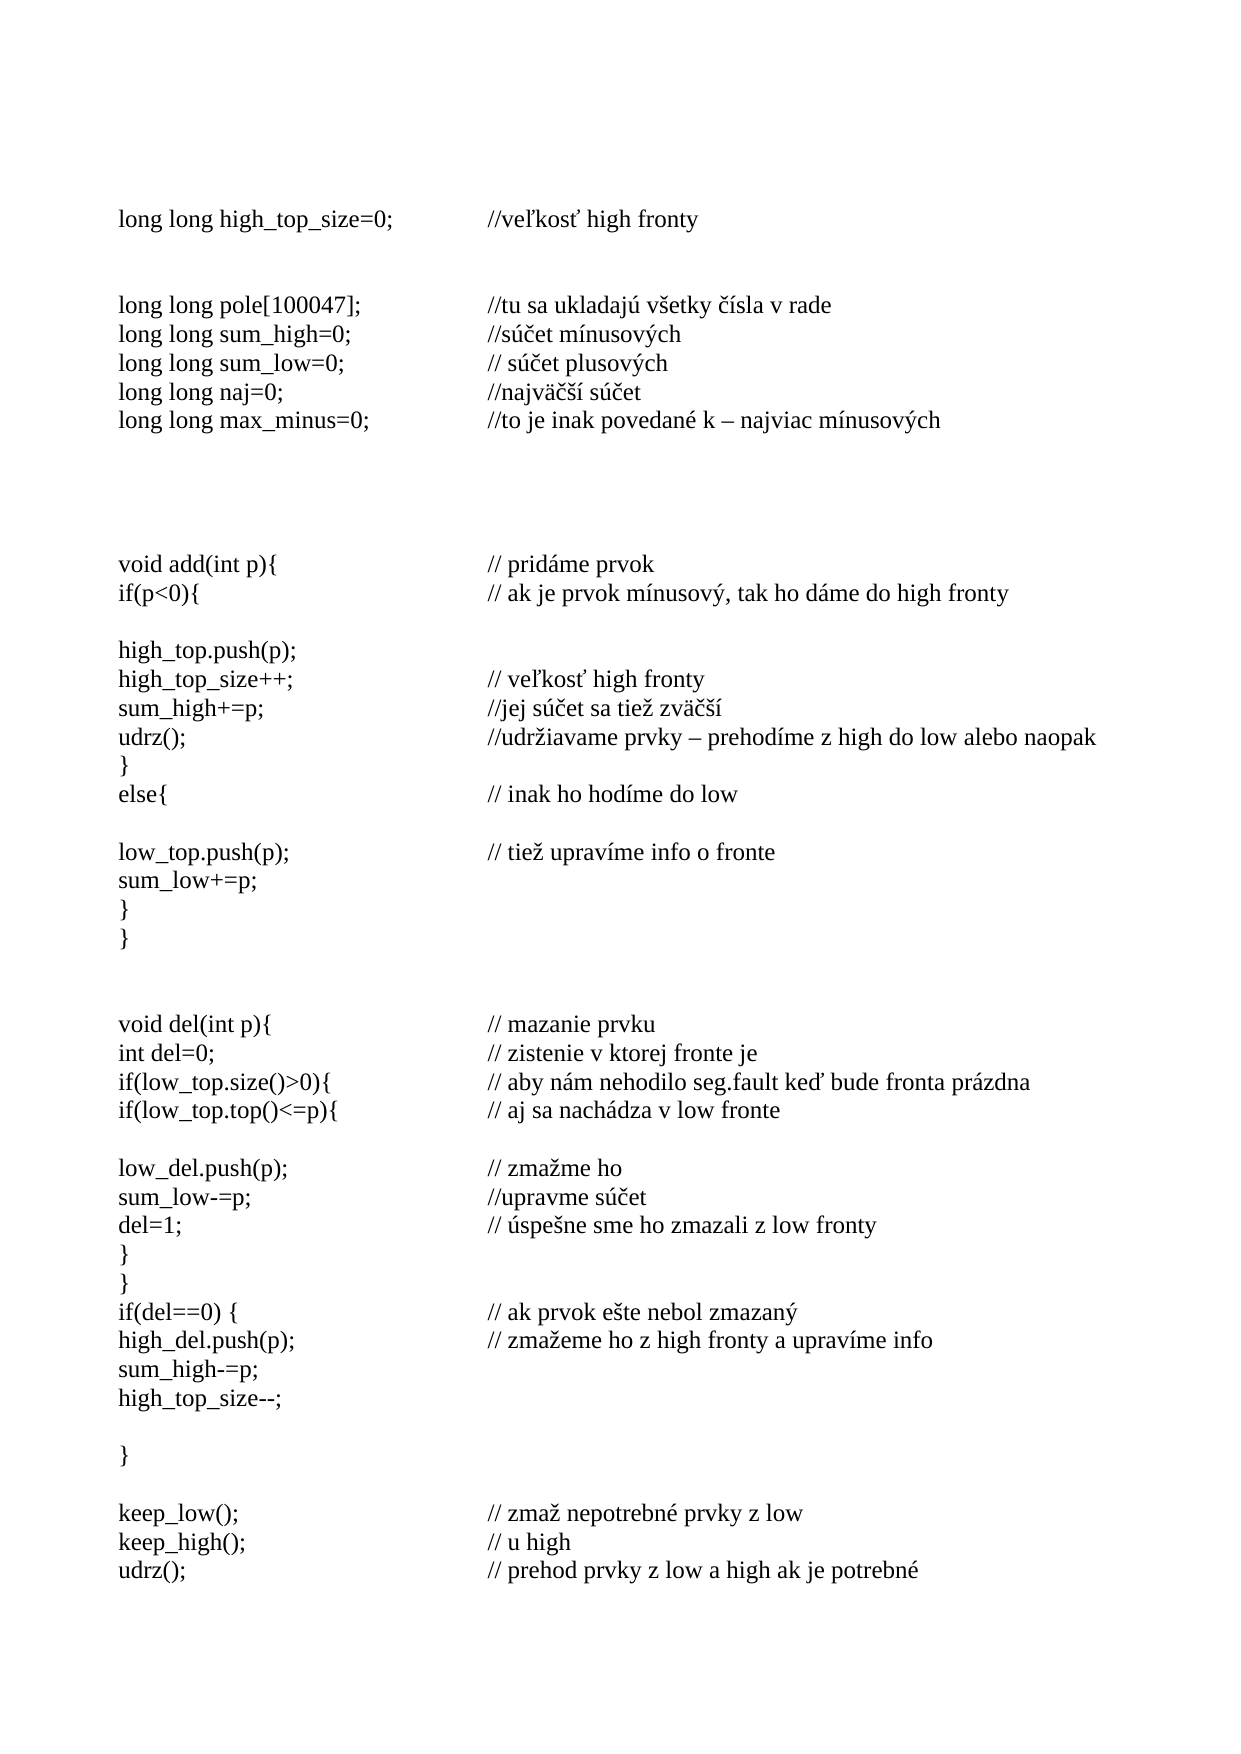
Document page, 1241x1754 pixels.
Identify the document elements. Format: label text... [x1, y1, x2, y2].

text del=1; // úspešne sme ho zmazali z low fronty [118, 1211, 1122, 1239]
text } [118, 1268, 1122, 1297]
text keep_high(); // u high [118, 1527, 1122, 1556]
text high_top_size--; [118, 1383, 1122, 1412]
text high_del.push(p); // zmažeme ho z high fronty a upravíme info [118, 1326, 1122, 1354]
text sum_high-=p; [118, 1354, 1122, 1383]
text } [118, 1239, 1122, 1268]
text if(p<0){ // ak je prvok mínusový, tak ho dáme do high fronty [118, 578, 1122, 607]
text low_del.push(p); // zmažme ho [118, 1153, 1122, 1182]
text } [118, 894, 1122, 923]
text long long high_top_size=0; //veľkosť high fronty [118, 204, 1122, 233]
text long long naj=0; //najväčší súčet [118, 377, 1122, 406]
text low_top.push(p); // tiež upravíme info o fronte [118, 837, 1122, 866]
text long long pole[100047]; //tu sa ukladajú všetky čísla v rade [118, 291, 1122, 319]
text sum_low-=p; //upravme súčet [118, 1182, 1122, 1211]
text keep_low(); // zmaž nepotrebné prvky z low [118, 1498, 1122, 1527]
text udrz(); // prehod prvky z low a high ak je potrebné [118, 1556, 1122, 1584]
text } [118, 751, 1122, 779]
text if(low_top.size()>0){ // aby nám nehodilo seg.fault keď bude fronta prázdna [118, 1067, 1122, 1096]
text long long sum_high=0; //súčet mínusových [118, 319, 1122, 348]
text } [118, 1441, 1122, 1469]
text high_top_size++; // veľkosť high fronty [118, 664, 1122, 693]
text int del=0; // zistenie v ktorej fronte je [118, 1038, 1122, 1067]
text long long sum_low=0; // súčet plusových [118, 348, 1122, 377]
text long long max_minus=0; //to je inak povedané k – najviac mínusových [118, 406, 1122, 434]
text else{ // inak ho hodíme do low [118, 779, 1122, 808]
text if(del==0) { // ak prvok ešte nebol zmazaný [118, 1297, 1122, 1326]
text sum_low+=p; [118, 866, 1122, 894]
text udrz(); //udržiavame prvky – prehodíme z high do low alebo naopak [118, 722, 1122, 751]
text void add(int p){ // pridáme prvok [118, 549, 1122, 578]
text void del(int p){ // mazanie prvku [118, 1009, 1122, 1038]
text } [118, 923, 1122, 952]
text sum_high+=p; //jej súčet sa tiež zväčší [118, 693, 1122, 722]
text if(low_top.top()<=p){ // aj sa nachádza v low fronte [118, 1096, 1122, 1124]
text high_top.push(p); [118, 636, 1122, 664]
